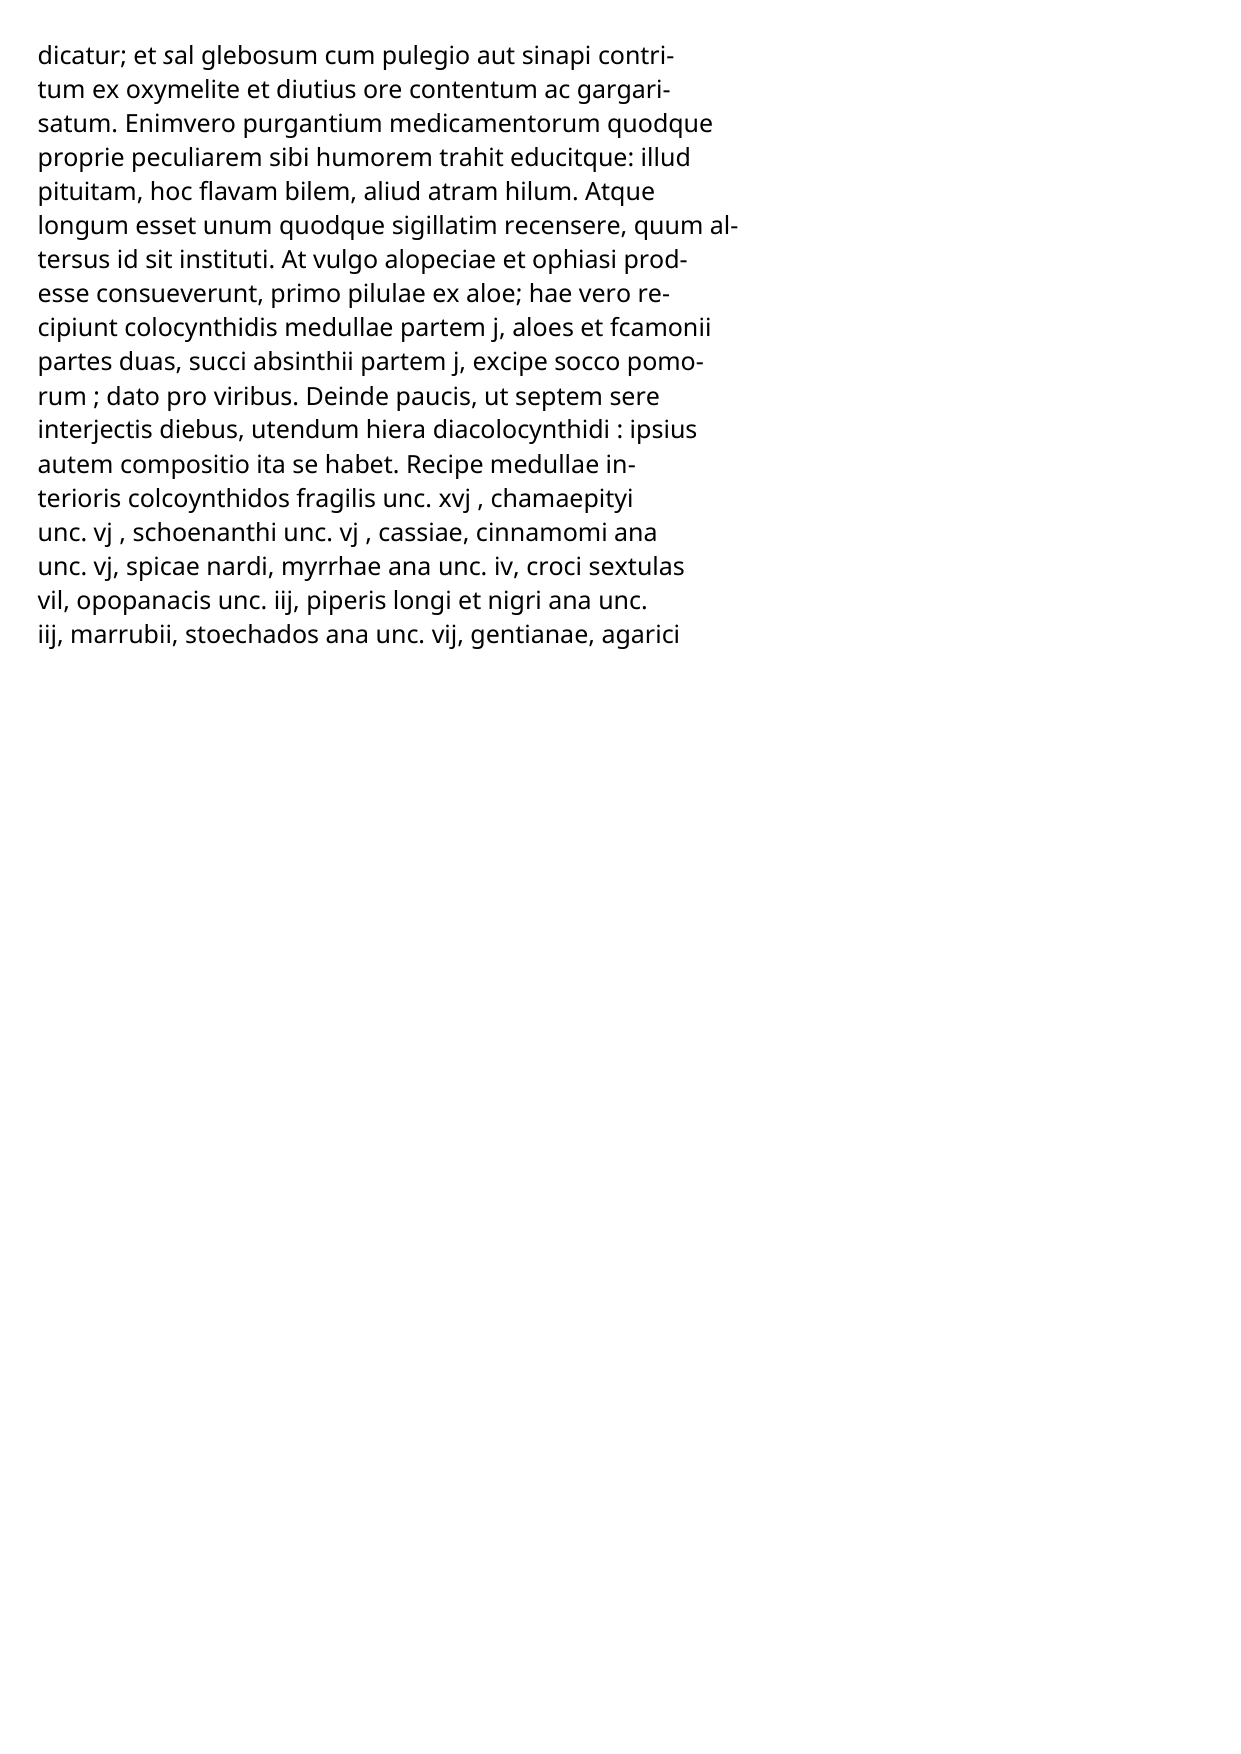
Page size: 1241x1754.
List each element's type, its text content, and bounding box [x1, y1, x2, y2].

text dicatur; et sal glebosum cum pulegio aut sinapi contri- tum ex oxymelite et diutius ore contentum ac gargari- satum. Enimvero purgantium medicamentorum quodque proprie peculiarem sibi humorem trahit educitque: illud pituitam, hoc flavam bilem, aliud atram hilum. Atque longum esset unum quodque sigillatim recensere, quum al- tersus id sit instituti. At vulgo alopeciae et ophiasi prod- esse consueverunt, primo pilulae ex aloe; hae vero re- cipiunt colocynthidis medullae partem j, aloes et fcamonii partes duas, succi absinthii partem j, excipe socco pomo- rum ; dato pro viribus. Deinde paucis, ut septem sere interjectis diebus, utendum hiera diacolocynthidi : ipsius autem compositio ita se habet. Recipe medullae in- terioris colcoynthidos fragilis unc. xvj , chamaepityi unc. vj , schoenanthi unc. vj , cassiae, cinnamomi ana unc. vj, spicae nardi, myrrhae ana unc. iv, croci sextulas vil, opopanacis unc. iij, piperis longi et nigri ana unc. iij, marrubii, stoechados ana unc. vij, gentianae, agarici [37, 37, 1203, 651]
